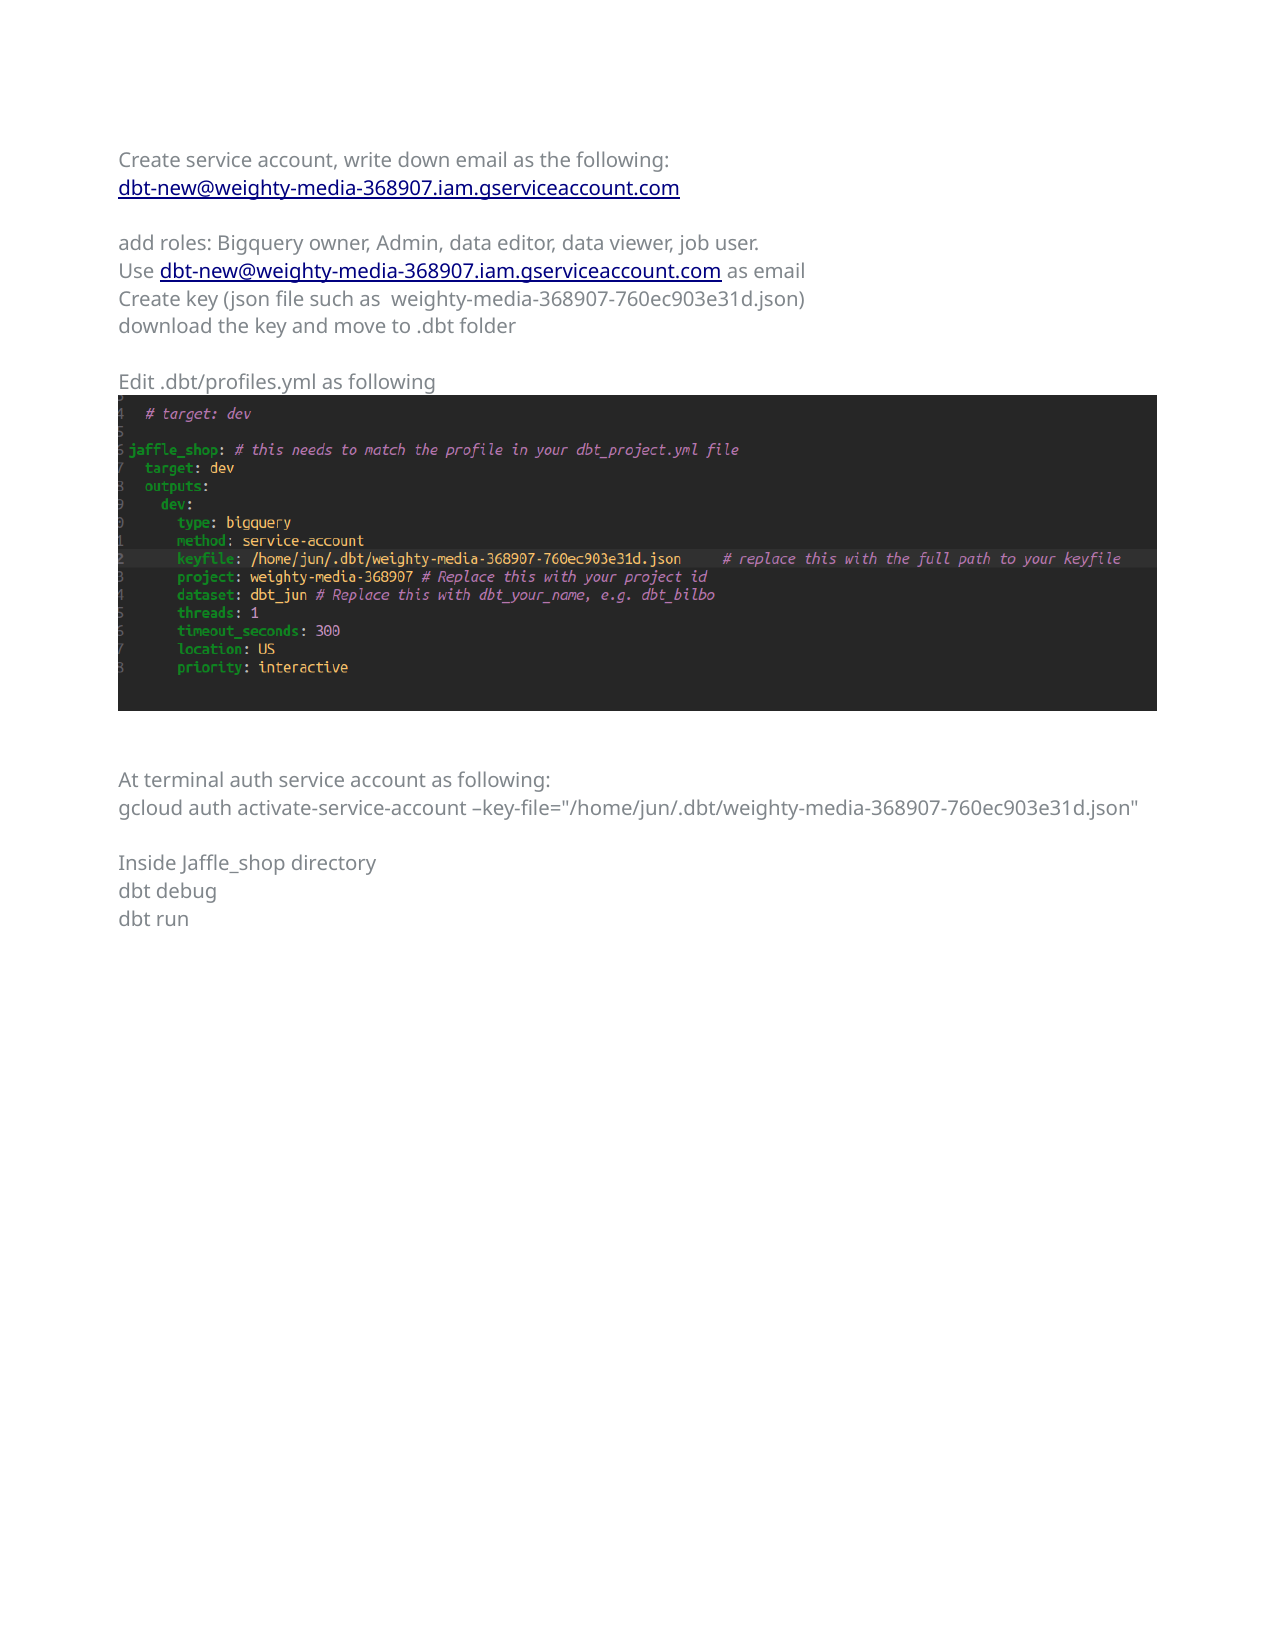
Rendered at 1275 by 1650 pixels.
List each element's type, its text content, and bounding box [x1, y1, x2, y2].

text Edit .dbt/profiles.yml as following [118, 367, 1157, 395]
text Use dbt-new@weighty-media-368907.iam.gserviceaccount.com as email [118, 257, 1157, 284]
text dbt run [118, 904, 1157, 932]
text Create service account, write down email as the following: [118, 146, 1157, 173]
text Inside Jaffle_shop directory [118, 849, 1157, 877]
text At terminal auth service account as following: [118, 766, 1157, 793]
text dbt debug [118, 877, 1157, 904]
picture [118, 395, 1157, 711]
text Create key (json file such as weighty-media-368907-760ec903e31d.json) [118, 284, 1157, 312]
text gcloud auth activate-service-account –key-file="/home/jun/.dbt/weighty-media-368907-760ec903e31d.json" [118, 793, 1157, 821]
text download the key and move to .dbt folder [118, 312, 1157, 340]
text dbt-new@weighty-media-368907.iam.gserviceaccount.com [118, 173, 1157, 201]
text add roles: Bigquery owner, Admin, data editor, data viewer, job user. [118, 229, 1157, 257]
